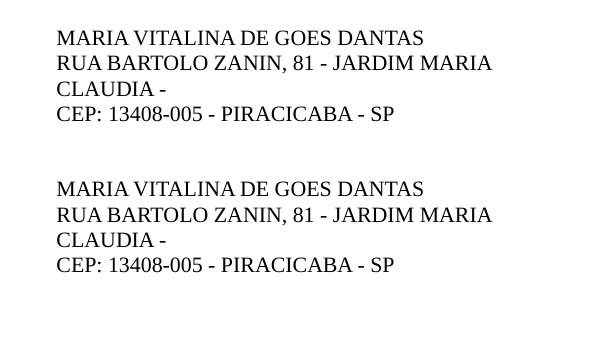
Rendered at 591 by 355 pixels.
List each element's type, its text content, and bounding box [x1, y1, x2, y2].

text MARIA VITALINA DE GOES DANTAS [56, 176, 487, 202]
text MARIA VITALINA DE GOES DANTAS [56, 25, 528, 50]
text CEP: 13408-005 - PIRACICABA - SP [56, 252, 469, 277]
text CEP: 13408-005 - PIRACICABA - SP [56, 101, 469, 126]
text RUA BARTOLO ZANIN, 81 - JARDIM MARIA CLAUDIA - [56, 50, 528, 101]
text RUA BARTOLO ZANIN, 81 - JARDIM MARIA CLAUDIA - [56, 202, 528, 252]
